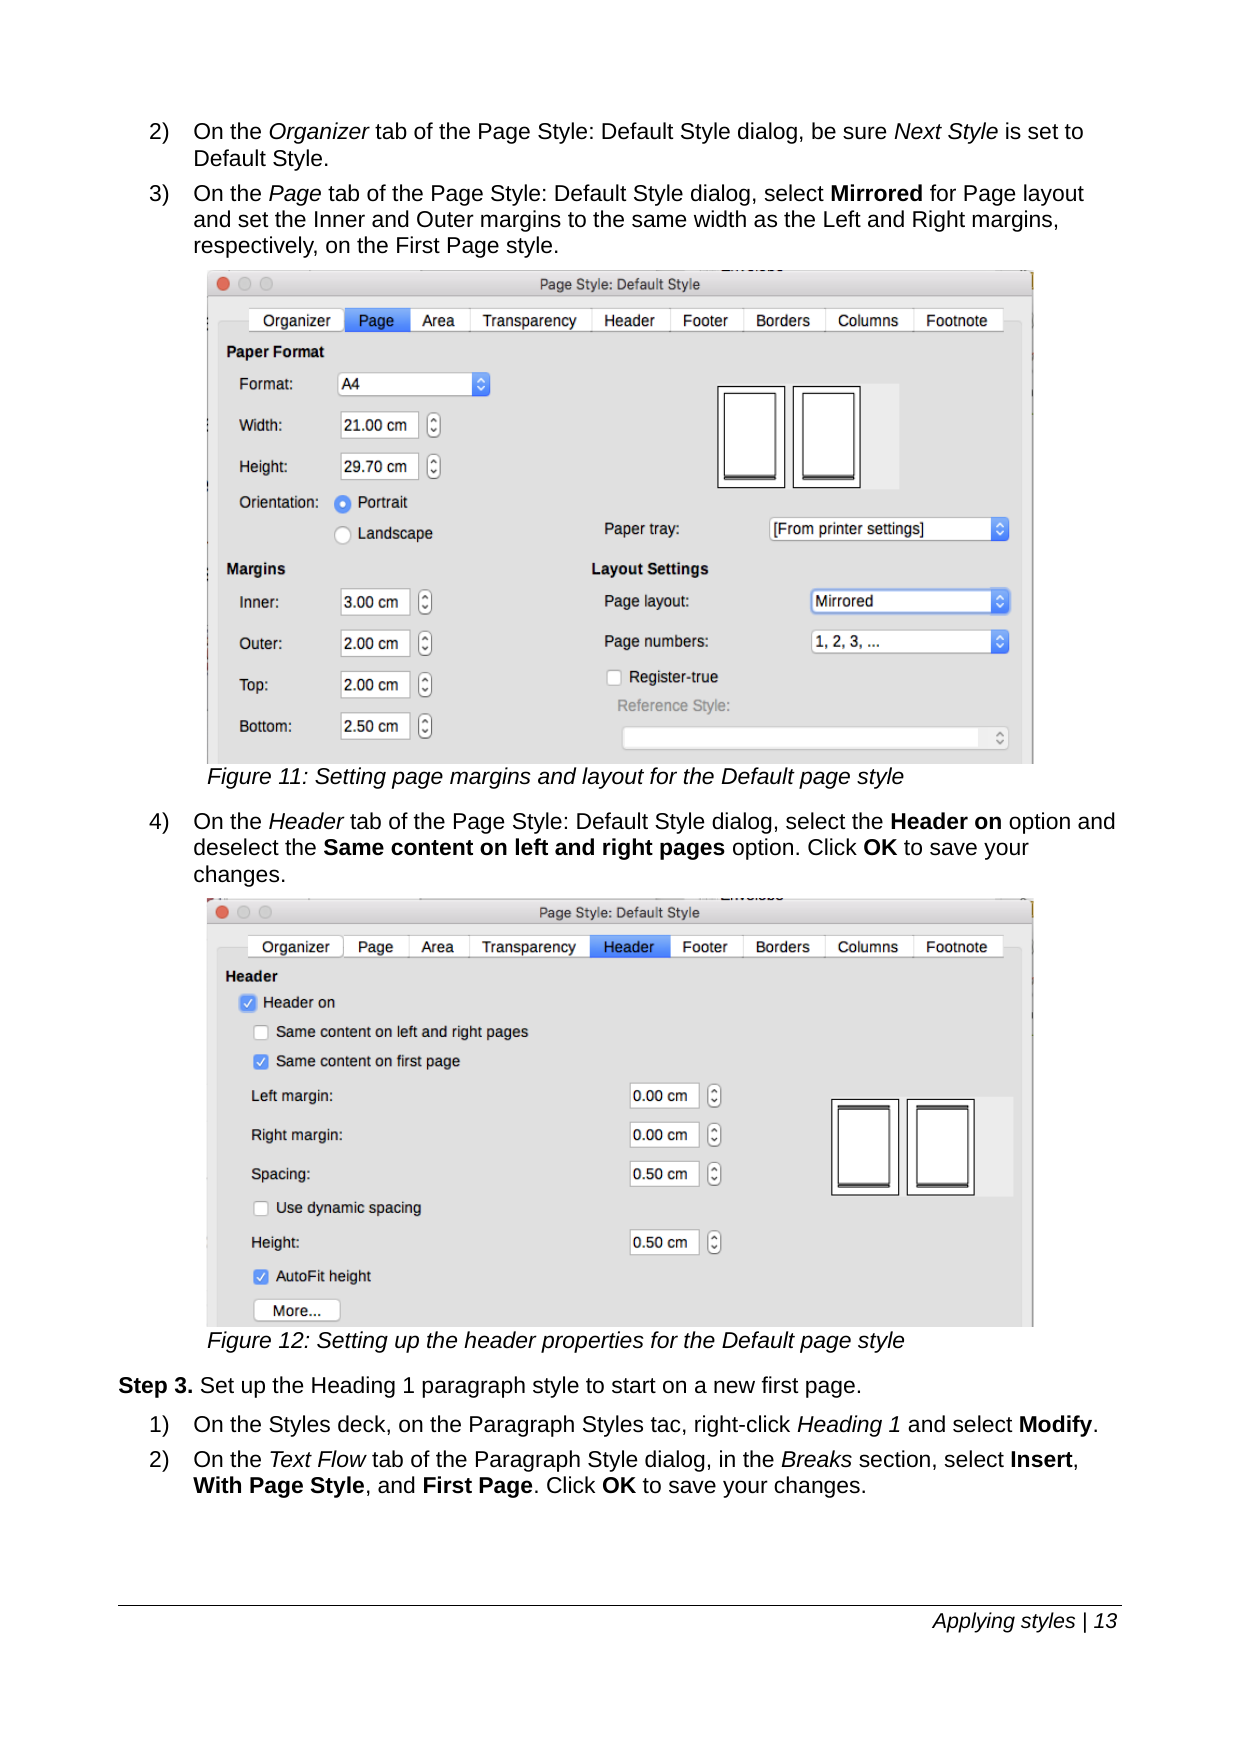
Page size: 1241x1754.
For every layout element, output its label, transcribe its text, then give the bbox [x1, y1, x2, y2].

text Figure 12: Setting up the header properties for the Default page style [207, 1327, 1033, 1353]
list On the Organizer tab of the Page Style: Default Style dialog, be sure Next Style is set to Default Style. [169, 118, 1122, 171]
list On the Header tab of the Page Style: Default Style dialog, select the Header on option and deselect the Same content on left and right pages option. Click OK to save your changes. [169, 808, 1122, 887]
list On the Styles deck, on the Paragraph Styles tac, right-click Heading 1 and select Modify. [169, 1411, 1122, 1437]
text Step 3. Set up the Heading 1 paragraph style to start on a new first page. [118, 1372, 1122, 1398]
list On the Page tab of the Page Style: Default Style dialog, select Mirrored for Page layout and set the Inner and Outer margins to the same width as the Left and Right margins, respectively, on the First Page style. [169, 180, 1122, 259]
list On the Text Flow tab of the Paragraph Style dialog, in the Breaks section, select Insert, With Page Style, and First Page. Click OK to save your changes. [169, 1446, 1122, 1498]
picture [206, 270, 1034, 764]
picture [206, 898, 1034, 1327]
text Figure 11: Setting page margins and layout for the Default page style [207, 764, 1033, 789]
